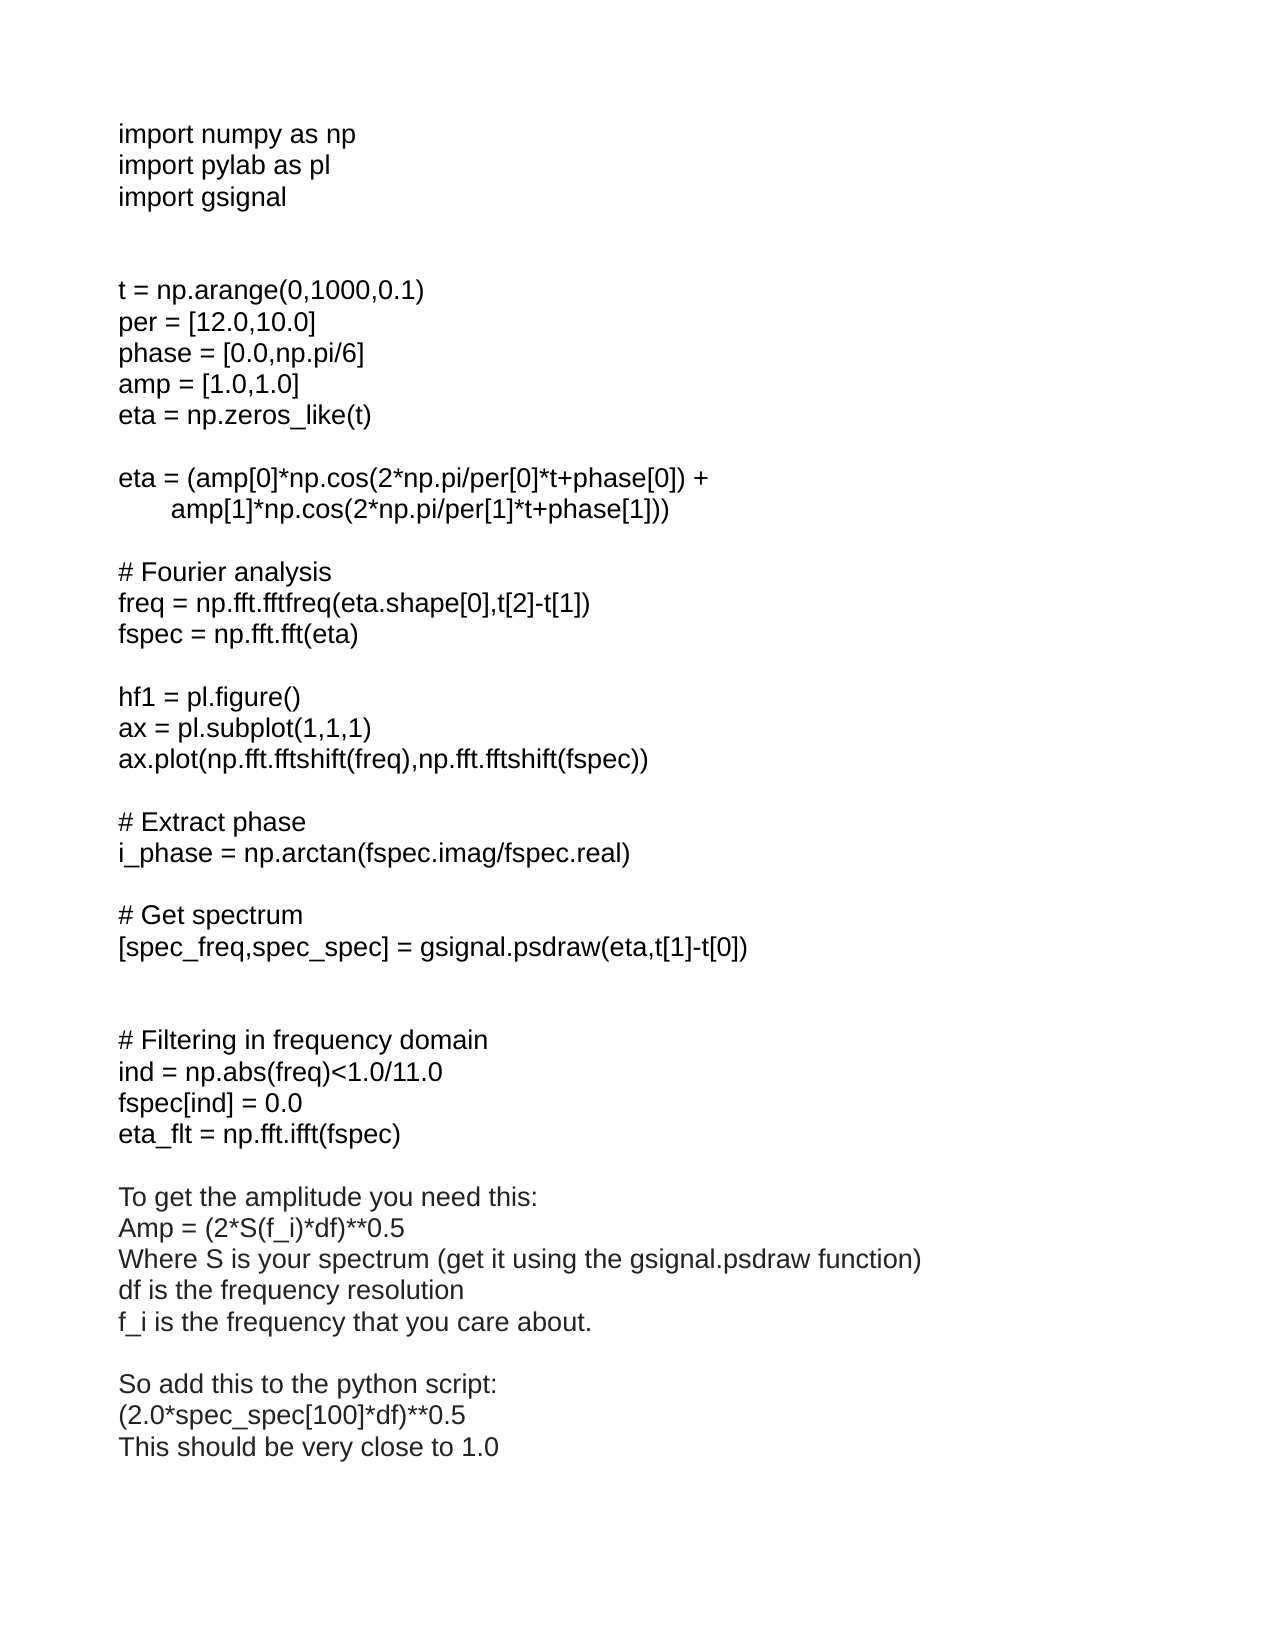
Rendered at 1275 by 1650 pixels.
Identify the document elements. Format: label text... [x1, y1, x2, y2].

text amp[1]*np.cos(2*np.pi/per[1]*t+phase[1])) [118, 493, 1157, 524]
text import pylab as pl [118, 149, 1157, 181]
text hf1 = pl.figure() [118, 681, 1157, 712]
text freq = np.fft.fftfreq(eta.shape[0],t[2]-t[1]) [118, 587, 1157, 618]
text fspec[ind] = 0.0 [118, 1087, 1157, 1118]
text import numpy as np [118, 118, 1157, 149]
text import gsignal [118, 181, 1157, 212]
text # Get spectrum [118, 899, 1157, 931]
text To get the amplitude you need this: Amp = (2*S(f_i)*df)**0.5 Where S is your spectrum (get it using the gsignal.psdraw function) df is the frequency resolution f_i is the frequency that you care about. So add this to the python script: (2.0*spec_spec[100]*df)**0.5 This should be very close to 1.0 [118, 1181, 1157, 1462]
text ax.plot(np.fft.fftshift(freq),np.fft.fftshift(fspec)) [118, 743, 1157, 774]
text i_phase = np.arctan(fspec.imag/fspec.real) [118, 837, 1157, 868]
text ind = np.abs(freq)<1.0/11.0 [118, 1056, 1157, 1087]
text ax = pl.subplot(1,1,1) [118, 712, 1157, 743]
text # Extract phase [118, 806, 1157, 837]
text eta = np.zeros_like(t) [118, 399, 1157, 431]
text [spec_freq,spec_spec] = gsignal.psdraw(eta,t[1]-t[0]) [118, 931, 1157, 962]
text phase = [0.0,np.pi/6] [118, 337, 1157, 368]
text # Filtering in frequency domain [118, 1024, 1157, 1056]
text per = [12.0,10.0] [118, 306, 1157, 337]
text amp = [1.0,1.0] [118, 368, 1157, 399]
text t = np.arange(0,1000,0.1) [118, 274, 1157, 306]
text # Fourier analysis [118, 556, 1157, 587]
text fspec = np.fft.fft(eta) [118, 618, 1157, 649]
text eta_flt = np.fft.ifft(fspec) [118, 1118, 1157, 1149]
text eta = (amp[0]*np.cos(2*np.pi/per[0]*t+phase[0]) + [118, 462, 1157, 493]
